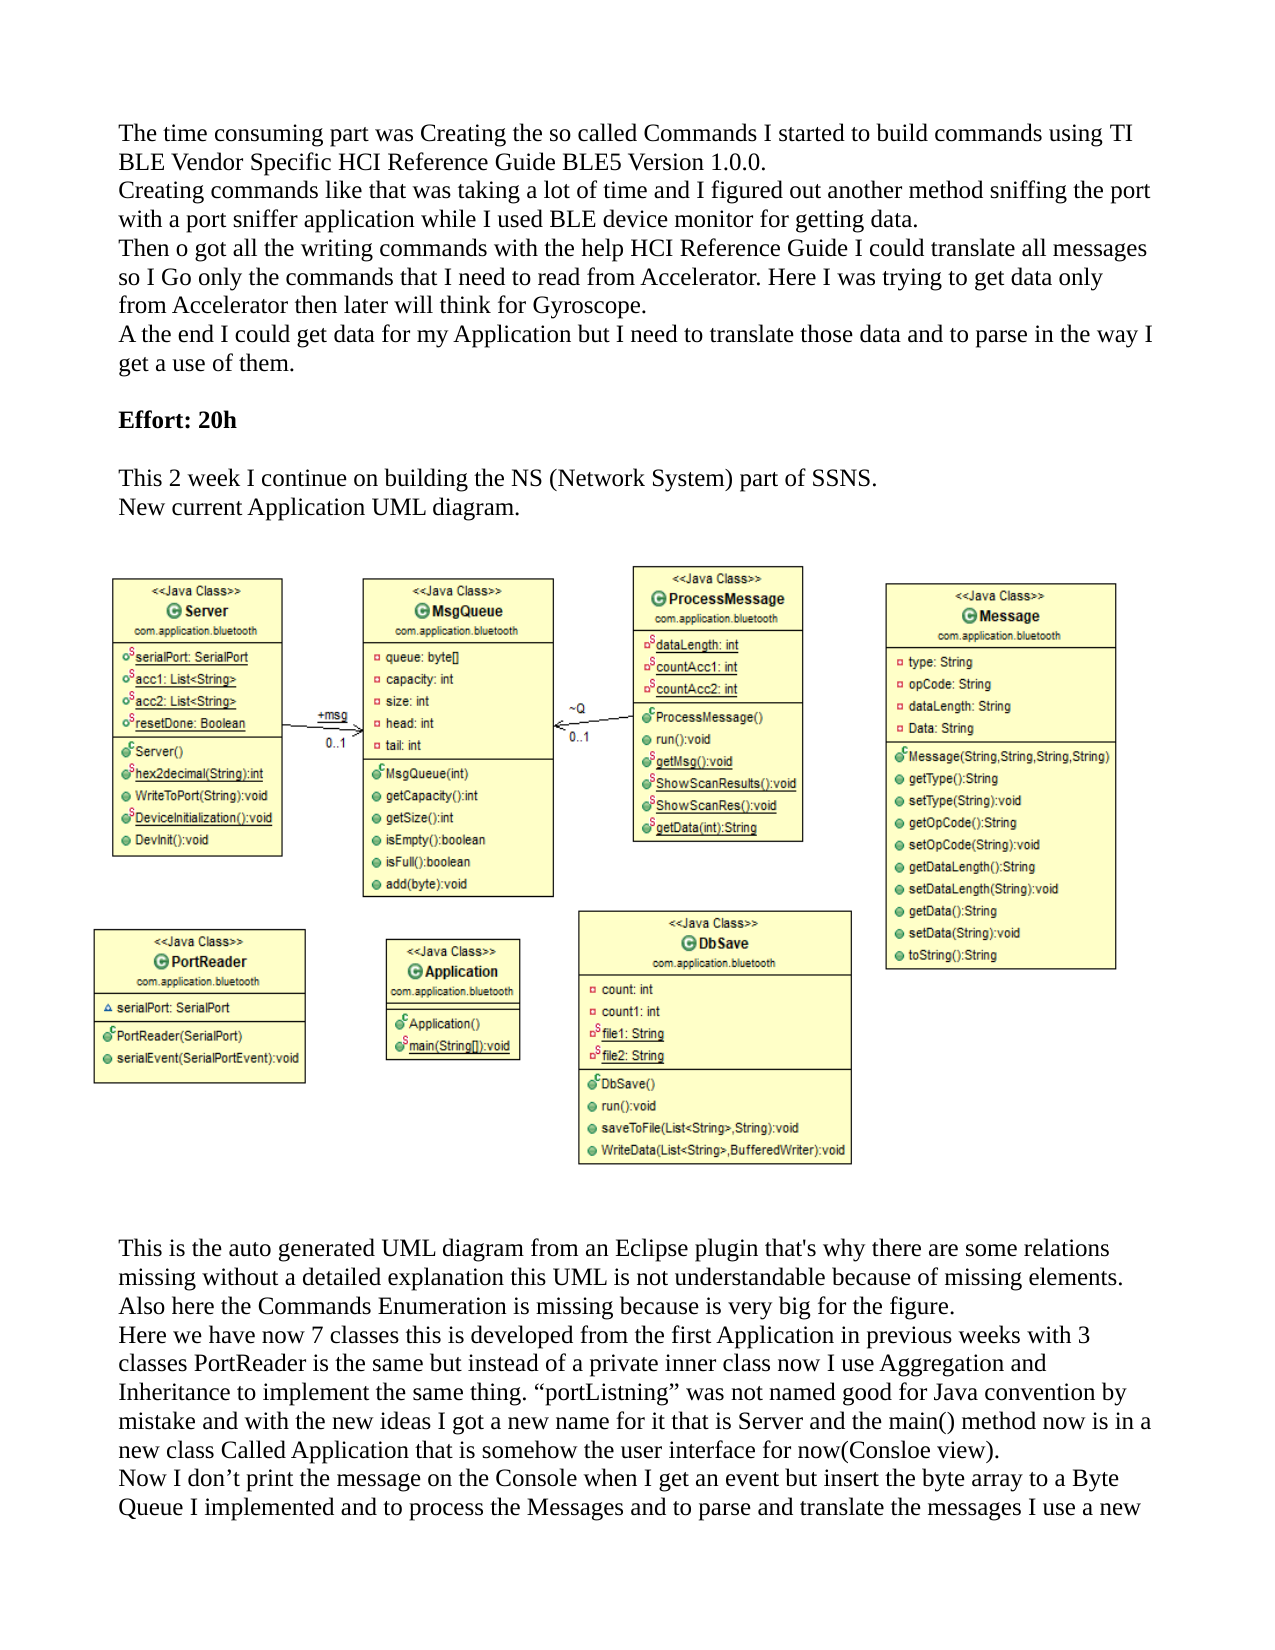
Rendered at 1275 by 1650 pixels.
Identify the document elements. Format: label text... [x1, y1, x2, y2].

text This 2 week I continue on building the NS (Network System) part of SSNS. [118, 463, 1157, 492]
text Creating commands like that was taking a lot of time and I figured out another method sniffing the port with a port sniffer application while I used BLE device monitor for getting data. [118, 176, 1157, 233]
picture [45, 549, 1230, 1205]
text Here we have now 7 classes this is developed from the first Application in previous weeks with 3 classes PortReader is the same but instead of a private inner class now I use Aggregation and Inheritance to implement the same thing. “portListning” was not named good for Java convention by mistake and with the new ideas I got a new name for it that is Server and the main() method now is in a new class Called Application that is somehow the user interface for now(Consloe view). [118, 1320, 1157, 1463]
text Now I don’t print the message on the Console when I get an event but insert the byte array to a Byte Queue I implemented and to process the Messages and to parse and translate the messages I use a new [118, 1463, 1157, 1521]
text Effort: 20h [118, 406, 1157, 434]
text The time consuming part was Creating the so called Commands I started to build commands using TI BLE Vendor Specific HCI Reference Guide BLE5 Version 1.0.0. [118, 118, 1157, 176]
text New current Application UML diagram. [118, 492, 1157, 521]
text This is the auto generated UML diagram from an Eclipse plugin that's why there are some relations missing without a detailed explanation this UML is not understandable because of missing elements. [118, 1233, 1157, 1291]
text Then o got all the writing commands with the help HCI Reference Guide I could translate all messages so I Go only the commands that I need to read from Accelerator. Here I was trying to get data only from Accelerator then later will think for Gyroscope. [118, 233, 1157, 319]
text A the end I could get data for my Application but I need to translate those data and to parse in the way I get a use of them. [118, 319, 1157, 377]
text Also here the Commands Enumeration is missing because is very big for the figure. [118, 1291, 1157, 1320]
